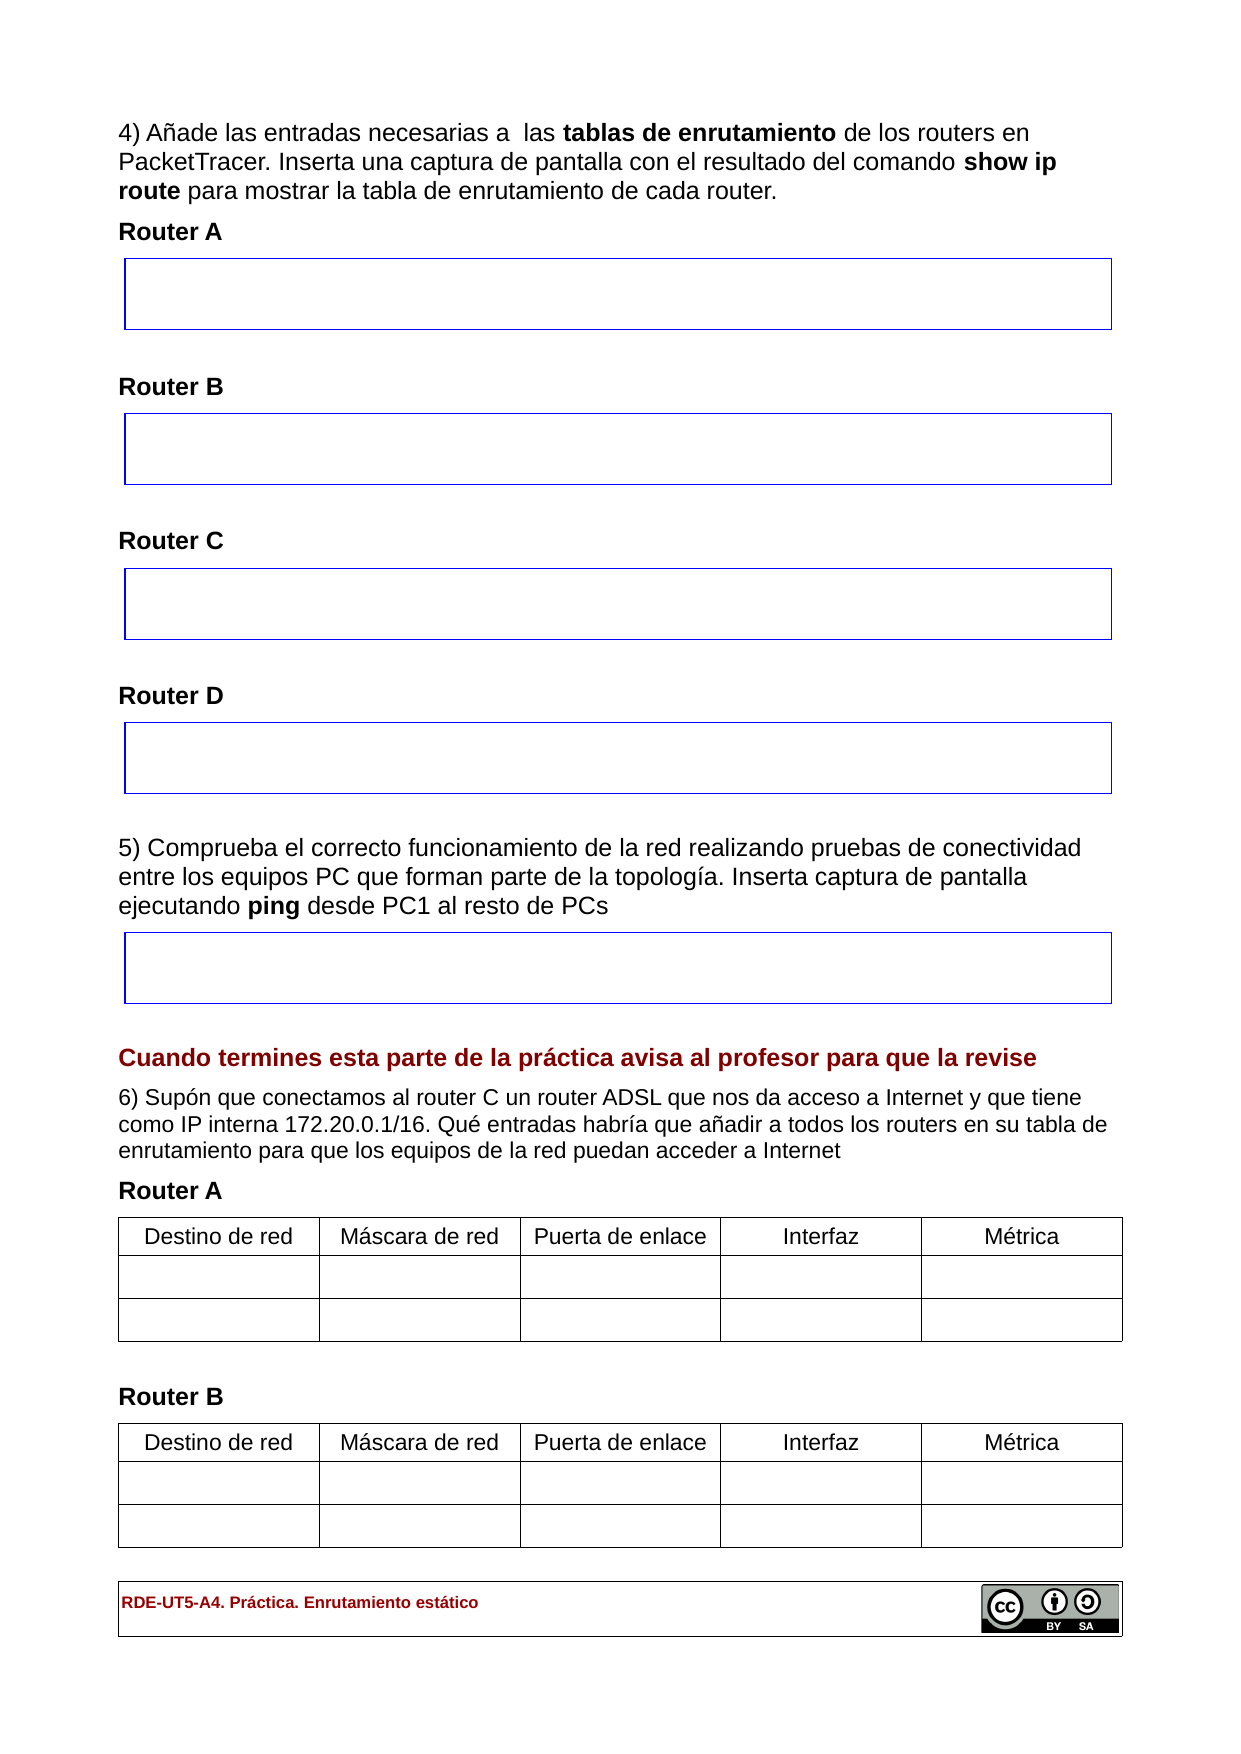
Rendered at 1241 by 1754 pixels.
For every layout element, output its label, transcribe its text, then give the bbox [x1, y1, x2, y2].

table_cell [721, 1462, 921, 1504]
table_header Puerta de enlace [521, 1424, 720, 1461]
table_cell [320, 1505, 520, 1547]
table_header Interfaz [721, 1218, 921, 1255]
table_header Métrica [922, 1218, 1122, 1255]
table_header Destino de red [119, 1218, 319, 1255]
table_cell [119, 1299, 319, 1341]
table_header Puerta de enlace [521, 1218, 720, 1255]
table_header [126, 414, 1111, 484]
table_header Destino de red [119, 1424, 319, 1461]
table_cell [521, 1256, 720, 1298]
text Router D [118, 681, 1122, 710]
table_cell [521, 1299, 720, 1341]
table_header [126, 569, 1111, 639]
table_cell [922, 1505, 1122, 1547]
table_header [126, 723, 1111, 793]
table_cell [922, 1462, 1122, 1504]
table_cell [721, 1299, 921, 1341]
table_header Interfaz [721, 1424, 921, 1461]
text Router B [118, 1382, 1122, 1411]
table_header [126, 259, 1111, 329]
table_cell [521, 1505, 720, 1547]
text Router C [118, 526, 1122, 555]
picture [981, 1584, 1119, 1633]
text Router A [118, 217, 1122, 246]
text 4) Añade las entradas necesarias a las tablas de enrutamiento de los routers en PacketTracer. Inserta una captura de pantalla con el resultado del comando show ip route para mostrar la tabla de enrutamiento de cada router. [118, 118, 1122, 204]
table_cell [119, 1256, 319, 1298]
table_cell [922, 1256, 1122, 1298]
table_cell [721, 1505, 921, 1547]
table_cell [721, 1256, 921, 1298]
text Router B [118, 372, 1122, 400]
text 5) Comprueba el correcto funcionamiento de la red realizando pruebas de conectividad entre los equipos PC que forman parte de la topología. Inserta captura de pantalla ejecutando ping desde PC1 al resto de PCs [118, 833, 1122, 919]
table_cell [119, 1505, 319, 1547]
table_cell [320, 1462, 520, 1504]
text Cuando termines esta parte de la práctica avisa al profesor para que la revise [118, 1043, 1122, 1072]
table_header Máscara de red [320, 1424, 520, 1461]
text Router A [118, 1176, 1122, 1204]
table_cell [119, 1462, 319, 1504]
table_cell [922, 1299, 1122, 1341]
table_header Máscara de red [320, 1218, 520, 1255]
table_cell [320, 1299, 520, 1341]
text 6) Supón que conectamos al router C un router ADSL que nos da acceso a Internet y que tiene como IP interna 172.20.0.1/16. Qué entradas habría que añadir a todos los routers en su tabla de enrutamiento para que los equipos de la red puedan acceder a Internet [118, 1084, 1122, 1163]
table_cell [320, 1256, 520, 1298]
table_cell [521, 1462, 720, 1504]
table_header [126, 933, 1111, 1003]
table_header Métrica [922, 1424, 1122, 1461]
